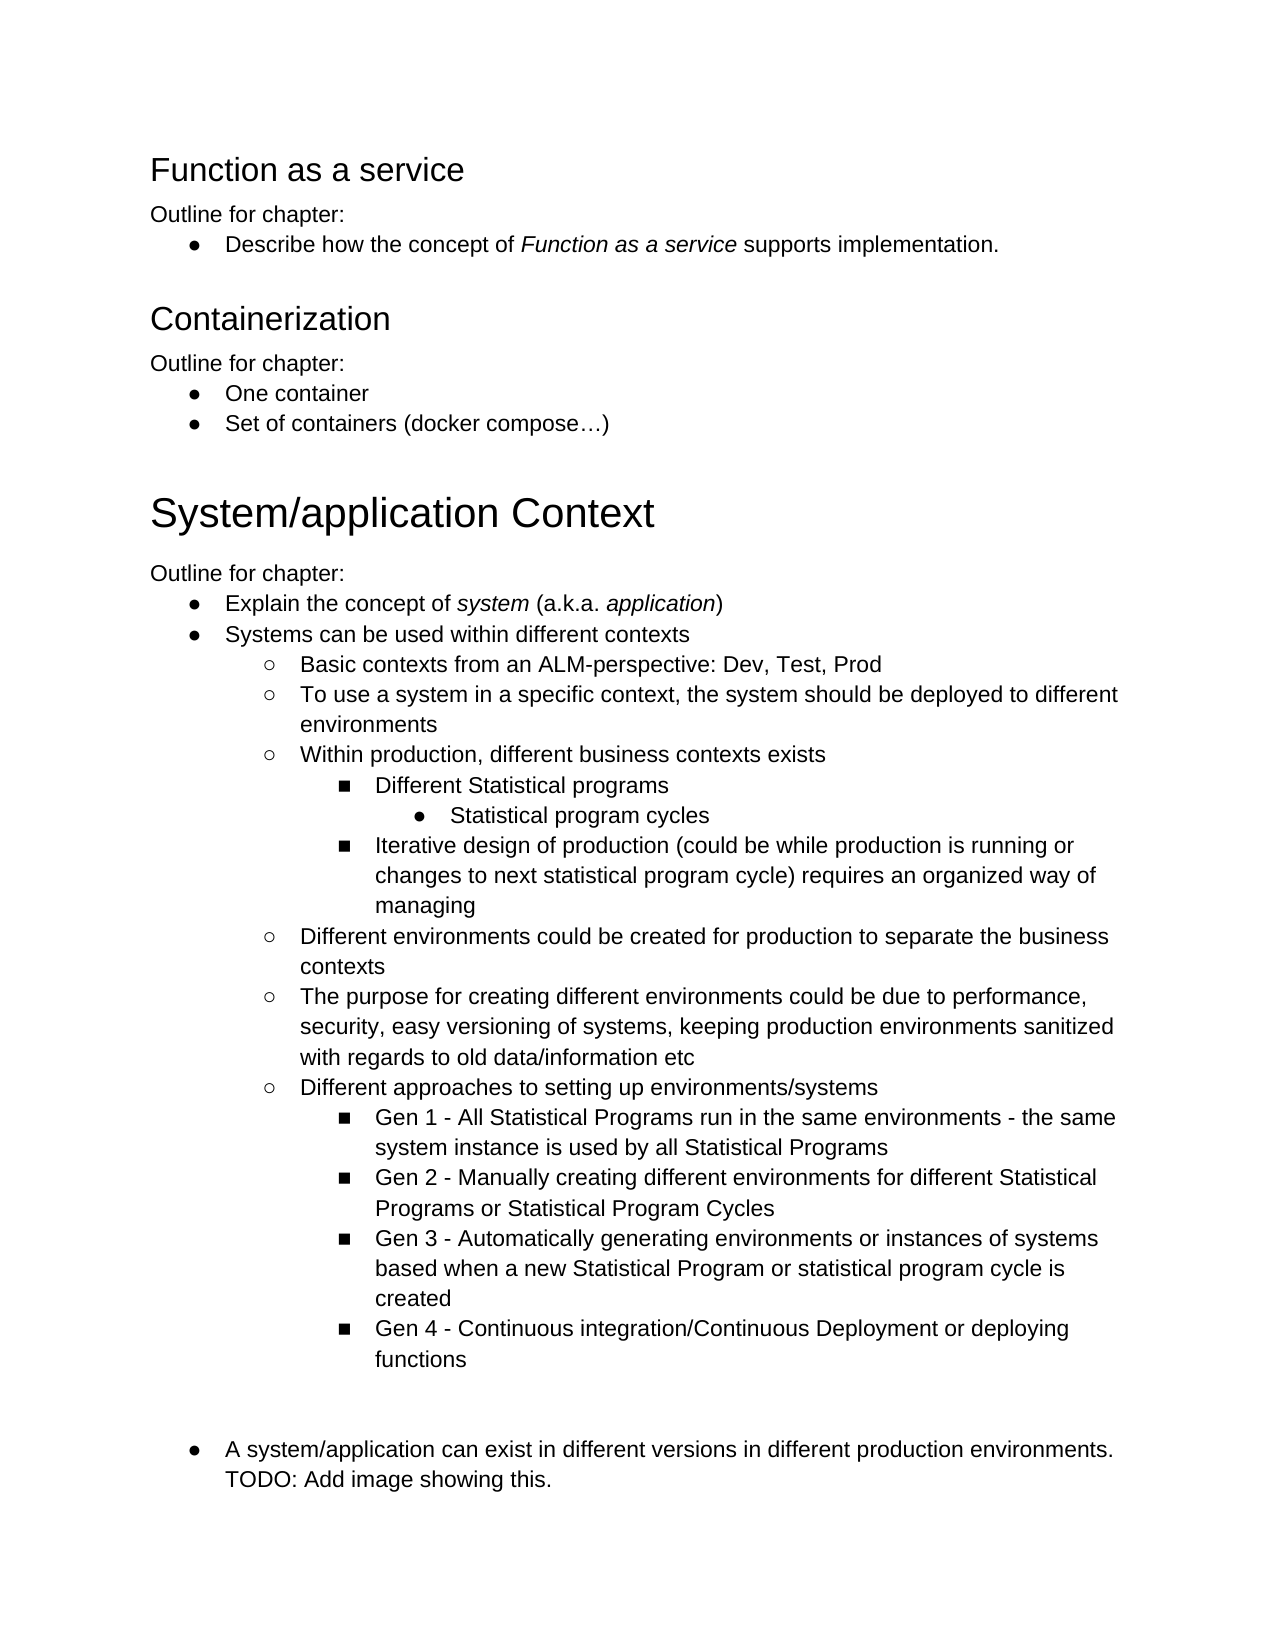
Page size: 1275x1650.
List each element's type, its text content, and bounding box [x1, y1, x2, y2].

list Basic contexts from an ALM-perspective: Dev, Test, Prod [262, 651, 1125, 677]
list A system/application can exist in different versions in different production environments. TODO: Add image showing this. [187, 1436, 1125, 1493]
list Set of containers (docker compose…) [187, 410, 1125, 437]
list Explain the concept of system (a.k.a. application) [187, 590, 1125, 617]
list Gen 1 - All Statistical Programs run in the same environments - the same system instance is used by all Statistical Programs [337, 1104, 1125, 1161]
list Iterative design of production (could be while production is running or changes to next statistical program cycle) requires an organized way of managing [337, 832, 1125, 919]
list Different environments could be created for production to separate the business contexts [262, 923, 1125, 979]
list Gen 3 - Automatically generating environments or instances of systems based when a new Statistical Program or statistical program cycle is created [337, 1225, 1125, 1312]
subtitle System/application Context [150, 488, 1125, 536]
list Gen 4 - Continuous integration/Continuous Deployment or deploying functions [337, 1315, 1125, 1372]
list Describe how the concept of Function as a service supports implementation. [187, 231, 1125, 257]
text Outline for chapter: [150, 350, 1125, 376]
subtitle Function as a service [150, 150, 1125, 188]
text Outline for chapter: [150, 201, 1125, 227]
list Different Statistical programs [337, 772, 1125, 798]
subtitle Containerization [150, 299, 1125, 337]
list Different approaches to setting up environments/systems [262, 1074, 1125, 1100]
list One container [187, 380, 1125, 406]
list To use a system in a specific context, the system should be deployed to different environments [262, 681, 1125, 738]
list Statistical program cycles [412, 802, 1125, 828]
list Gen 2 - Manually creating different environments for different Statistical Programs or Statistical Program Cycles [337, 1164, 1125, 1221]
list Systems can be used within different contexts [187, 621, 1125, 647]
text Outline for chapter: [150, 560, 1125, 587]
list The purpose for creating different environments could be due to performance, security, easy versioning of systems, keeping production environments sanitized with regards to old data/information etc [262, 983, 1125, 1070]
list Within production, different business contexts exists [262, 741, 1125, 768]
